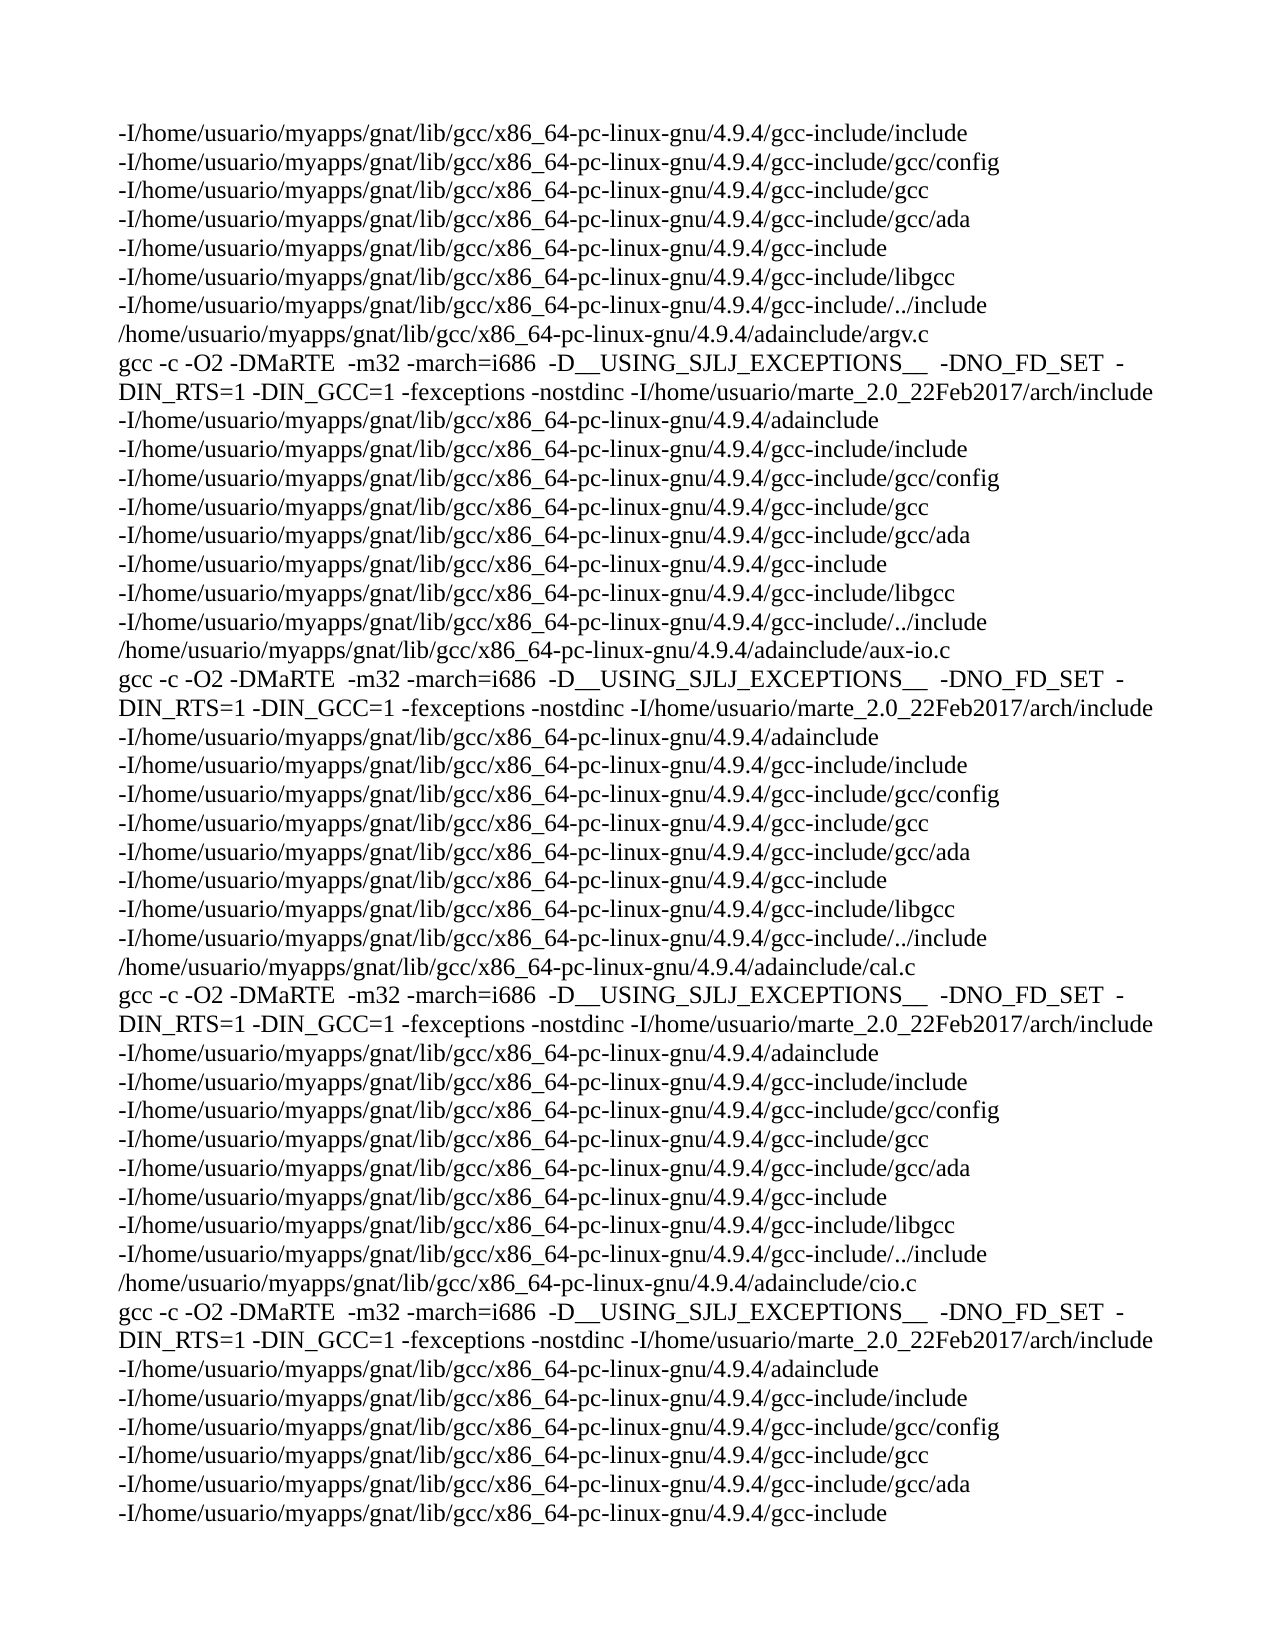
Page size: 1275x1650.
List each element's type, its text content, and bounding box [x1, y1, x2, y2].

text -I/home/usuario/myapps/gnat/lib/gcc/x86_64-pc-linux-gnu/4.9.4/gcc-include/include -I/home/usuario/myapps/gnat/lib/gcc/x86_64-pc-linux-gnu/4.9.4/gcc-include/gcc/config -I/home/usuario/myapps/gnat/lib/gcc/x86_64-pc-linux-gnu/4.9.4/gcc-include/gcc -I/home/usuario/myapps/gnat/lib/gcc/x86_64-pc-linux-gnu/4.9.4/gcc-include/gcc/ada -I/home/usuario/myapps/gnat/lib/gcc/x86_64-pc-linux-gnu/4.9.4/gcc-include -I/home/usuario/myapps/gnat/lib/gcc/x86_64-pc-linux-gnu/4.9.4/gcc-include/libgcc -I/home/usuario/myapps/gnat/lib/gcc/x86_64-pc-linux-gnu/4.9.4/gcc-include/../include /home/usuario/myapps/gnat/lib/gcc/x86_64-pc-linux-gnu/4.9.4/adainclude/argv.c [118, 118, 1157, 348]
text gcc -c -O2 -DMaRTE -m32 -march=i686 -D__USING_SJLJ_EXCEPTIONS__ -DNO_FD_SET -DIN_RTS=1 -DIN_GCC=1 -fexceptions -nostdinc -I/home/usuario/marte_2.0_22Feb2017/arch/include -I/home/usuario/myapps/gnat/lib/gcc/x86_64-pc-linux-gnu/4.9.4/adainclude -I/home/usuario/myapps/gnat/lib/gcc/x86_64-pc-linux-gnu/4.9.4/gcc-include/include -I/home/usuario/myapps/gnat/lib/gcc/x86_64-pc-linux-gnu/4.9.4/gcc-include/gcc/config -I/home/usuario/myapps/gnat/lib/gcc/x86_64-pc-linux-gnu/4.9.4/gcc-include/gcc -I/home/usuario/myapps/gnat/lib/gcc/x86_64-pc-linux-gnu/4.9.4/gcc-include/gcc/ada -I/home/usuario/myapps/gnat/lib/gcc/x86_64-pc-linux-gnu/4.9.4/gcc-include [118, 1297, 1157, 1527]
text gcc -c -O2 -DMaRTE -m32 -march=i686 -D__USING_SJLJ_EXCEPTIONS__ -DNO_FD_SET -DIN_RTS=1 -DIN_GCC=1 -fexceptions -nostdinc -I/home/usuario/marte_2.0_22Feb2017/arch/include -I/home/usuario/myapps/gnat/lib/gcc/x86_64-pc-linux-gnu/4.9.4/adainclude -I/home/usuario/myapps/gnat/lib/gcc/x86_64-pc-linux-gnu/4.9.4/gcc-include/include -I/home/usuario/myapps/gnat/lib/gcc/x86_64-pc-linux-gnu/4.9.4/gcc-include/gcc/config -I/home/usuario/myapps/gnat/lib/gcc/x86_64-pc-linux-gnu/4.9.4/gcc-include/gcc -I/home/usuario/myapps/gnat/lib/gcc/x86_64-pc-linux-gnu/4.9.4/gcc-include/gcc/ada -I/home/usuario/myapps/gnat/lib/gcc/x86_64-pc-linux-gnu/4.9.4/gcc-include -I/home/usuario/myapps/gnat/lib/gcc/x86_64-pc-linux-gnu/4.9.4/gcc-include/libgcc -I/home/usuario/myapps/gnat/lib/gcc/x86_64-pc-linux-gnu/4.9.4/gcc-include/../include /home/usuario/myapps/gnat/lib/gcc/x86_64-pc-linux-gnu/4.9.4/adainclude/cio.c [118, 981, 1157, 1297]
text gcc -c -O2 -DMaRTE -m32 -march=i686 -D__USING_SJLJ_EXCEPTIONS__ -DNO_FD_SET -DIN_RTS=1 -DIN_GCC=1 -fexceptions -nostdinc -I/home/usuario/marte_2.0_22Feb2017/arch/include -I/home/usuario/myapps/gnat/lib/gcc/x86_64-pc-linux-gnu/4.9.4/adainclude -I/home/usuario/myapps/gnat/lib/gcc/x86_64-pc-linux-gnu/4.9.4/gcc-include/include -I/home/usuario/myapps/gnat/lib/gcc/x86_64-pc-linux-gnu/4.9.4/gcc-include/gcc/config -I/home/usuario/myapps/gnat/lib/gcc/x86_64-pc-linux-gnu/4.9.4/gcc-include/gcc -I/home/usuario/myapps/gnat/lib/gcc/x86_64-pc-linux-gnu/4.9.4/gcc-include/gcc/ada -I/home/usuario/myapps/gnat/lib/gcc/x86_64-pc-linux-gnu/4.9.4/gcc-include -I/home/usuario/myapps/gnat/lib/gcc/x86_64-pc-linux-gnu/4.9.4/gcc-include/libgcc -I/home/usuario/myapps/gnat/lib/gcc/x86_64-pc-linux-gnu/4.9.4/gcc-include/../include /home/usuario/myapps/gnat/lib/gcc/x86_64-pc-linux-gnu/4.9.4/adainclude/cal.c [118, 664, 1157, 981]
text gcc -c -O2 -DMaRTE -m32 -march=i686 -D__USING_SJLJ_EXCEPTIONS__ -DNO_FD_SET -DIN_RTS=1 -DIN_GCC=1 -fexceptions -nostdinc -I/home/usuario/marte_2.0_22Feb2017/arch/include -I/home/usuario/myapps/gnat/lib/gcc/x86_64-pc-linux-gnu/4.9.4/adainclude -I/home/usuario/myapps/gnat/lib/gcc/x86_64-pc-linux-gnu/4.9.4/gcc-include/include -I/home/usuario/myapps/gnat/lib/gcc/x86_64-pc-linux-gnu/4.9.4/gcc-include/gcc/config -I/home/usuario/myapps/gnat/lib/gcc/x86_64-pc-linux-gnu/4.9.4/gcc-include/gcc -I/home/usuario/myapps/gnat/lib/gcc/x86_64-pc-linux-gnu/4.9.4/gcc-include/gcc/ada -I/home/usuario/myapps/gnat/lib/gcc/x86_64-pc-linux-gnu/4.9.4/gcc-include -I/home/usuario/myapps/gnat/lib/gcc/x86_64-pc-linux-gnu/4.9.4/gcc-include/libgcc -I/home/usuario/myapps/gnat/lib/gcc/x86_64-pc-linux-gnu/4.9.4/gcc-include/../include /home/usuario/myapps/gnat/lib/gcc/x86_64-pc-linux-gnu/4.9.4/adainclude/aux-io.c [118, 348, 1157, 664]
